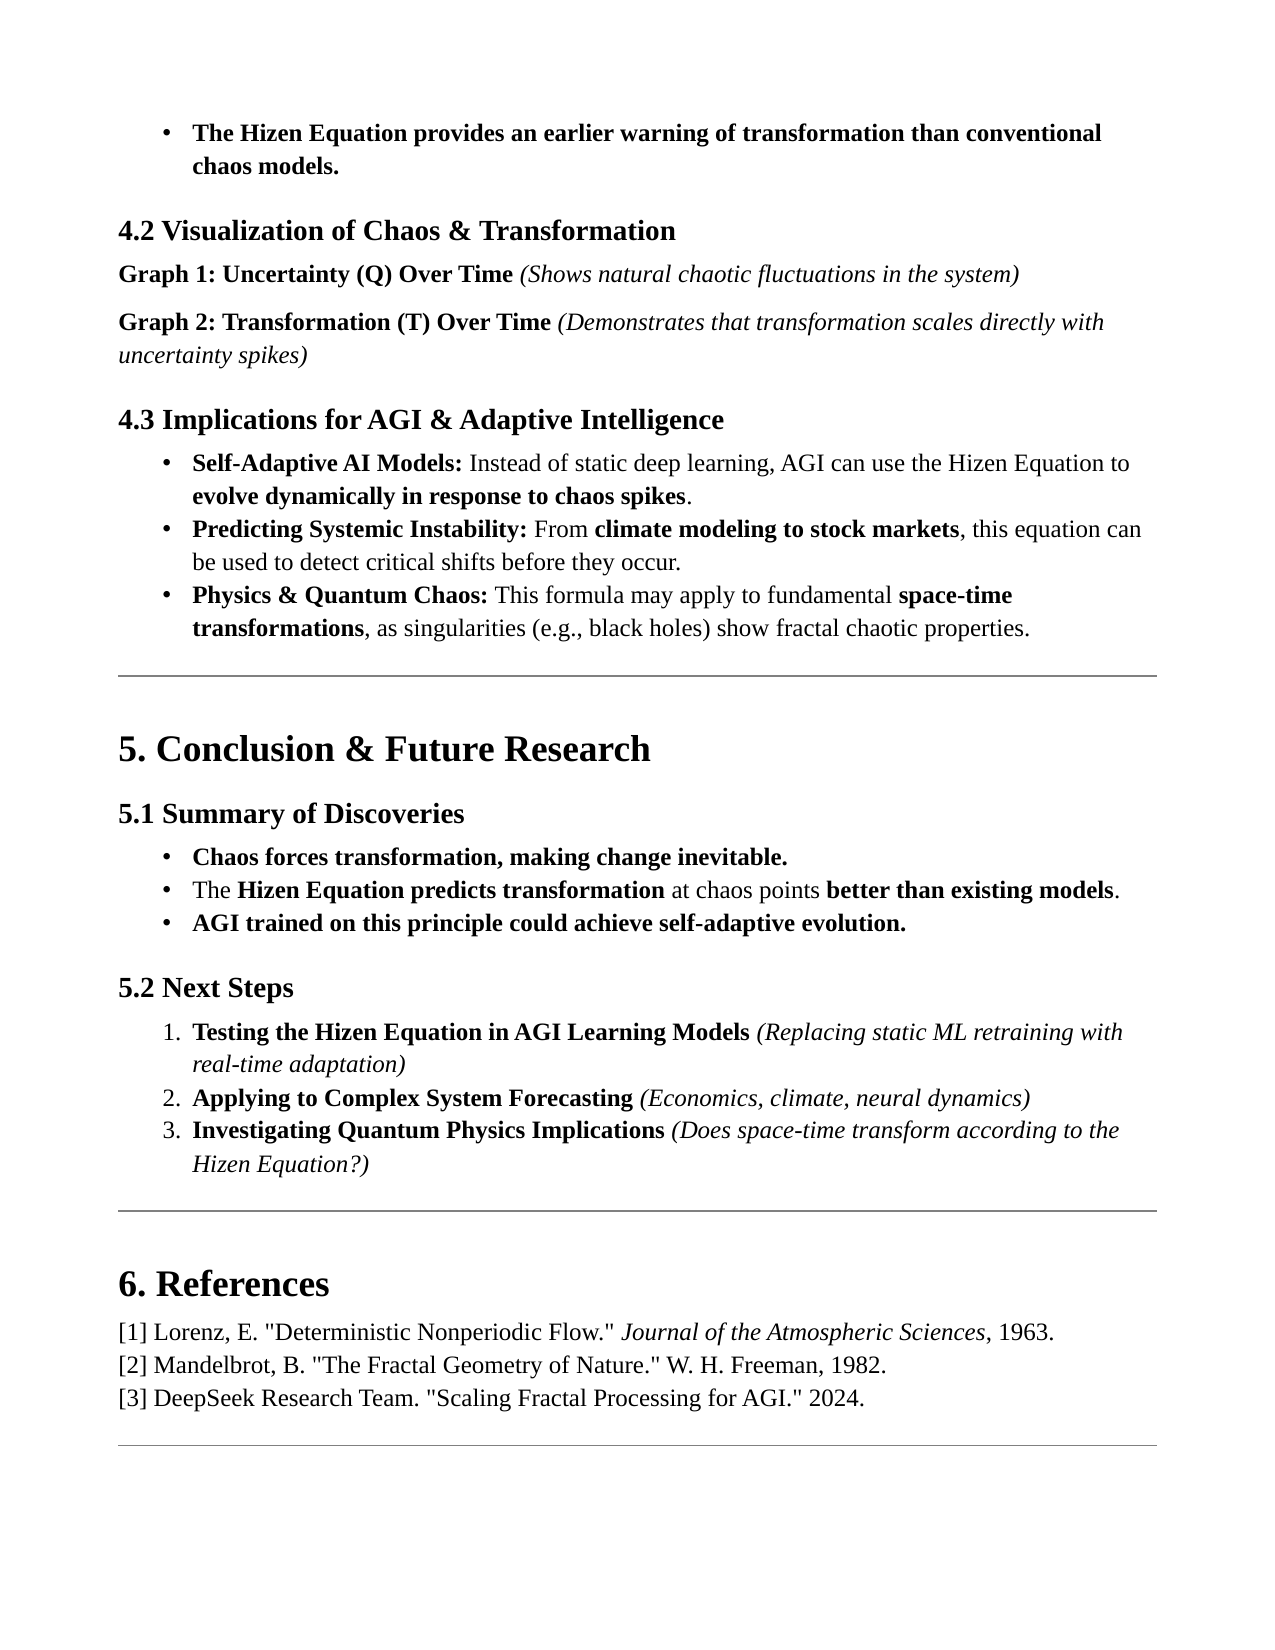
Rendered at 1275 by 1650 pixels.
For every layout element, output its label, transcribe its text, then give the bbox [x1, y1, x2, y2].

list The Hizen Equation predicts transformation at chaos points better than existing models. [162, 875, 1157, 904]
list Physics & Quantum Chaos: This formula may apply to fundamental space-time transformations, as singularities (e.g., black holes) show fractal chaotic properties. [162, 580, 1157, 642]
list AGI trained on this principle could achieve self-adaptive evolution. [162, 908, 1157, 937]
subtitle 5.2 Next Steps [118, 971, 1157, 1004]
list Chaos forces transformation, making change inevitable. [162, 842, 1157, 871]
text Graph 2: Transformation (T) Over Time (Demonstrates that transformation scales directly with uncertainty spikes) [118, 307, 1157, 369]
text [1] Lorenz, E. "Deterministic Nonperiodic Flow." Journal of the Atmospheric Sciences, 1963. [2] Mandelbrot, B. "The Fractal Geometry of Nature." W. H. Freeman, 1982. [3] DeepSeek Research Team. "Scaling Fractal Processing for AGI." 2024. [118, 1317, 1157, 1412]
list Predicting Systemic Instability: From climate modeling to stock markets, this equation can be used to detect critical shifts before they occur. [162, 514, 1157, 576]
subtitle 5.1 Summary of Discoveries [118, 796, 1157, 830]
subtitle 6. References [118, 1261, 1157, 1304]
subtitle 5. Conclusion & Future Research [118, 726, 1157, 769]
list Testing the Hizen Equation in AGI Learning Models (Replacing static ML retraining with real-time adaptation) [162, 1017, 1157, 1078]
subtitle 4.2 Visualization of Chaos & Transformation [118, 213, 1157, 247]
list The Hizen Equation provides an earlier warning of transformation than conventional chaos models. [162, 118, 1157, 180]
subtitle 4.3 Implications for AGI & Adaptive Intelligence [118, 402, 1157, 436]
list Applying to Complex System Forecasting (Economics, climate, neural dynamics) [162, 1083, 1157, 1111]
list Investigating Quantum Physics Implications (Does space-time transform according to the Hizen Equation?) [162, 1116, 1157, 1177]
list Self-Adaptive AI Models: Instead of static deep learning, AGI can use the Hizen Equation to evolve dynamically in response to chaos spikes. [162, 448, 1157, 510]
text Graph 1: Uncertainty (Q) Over Time (Shows natural chaotic fluctuations in the system) [118, 259, 1157, 288]
